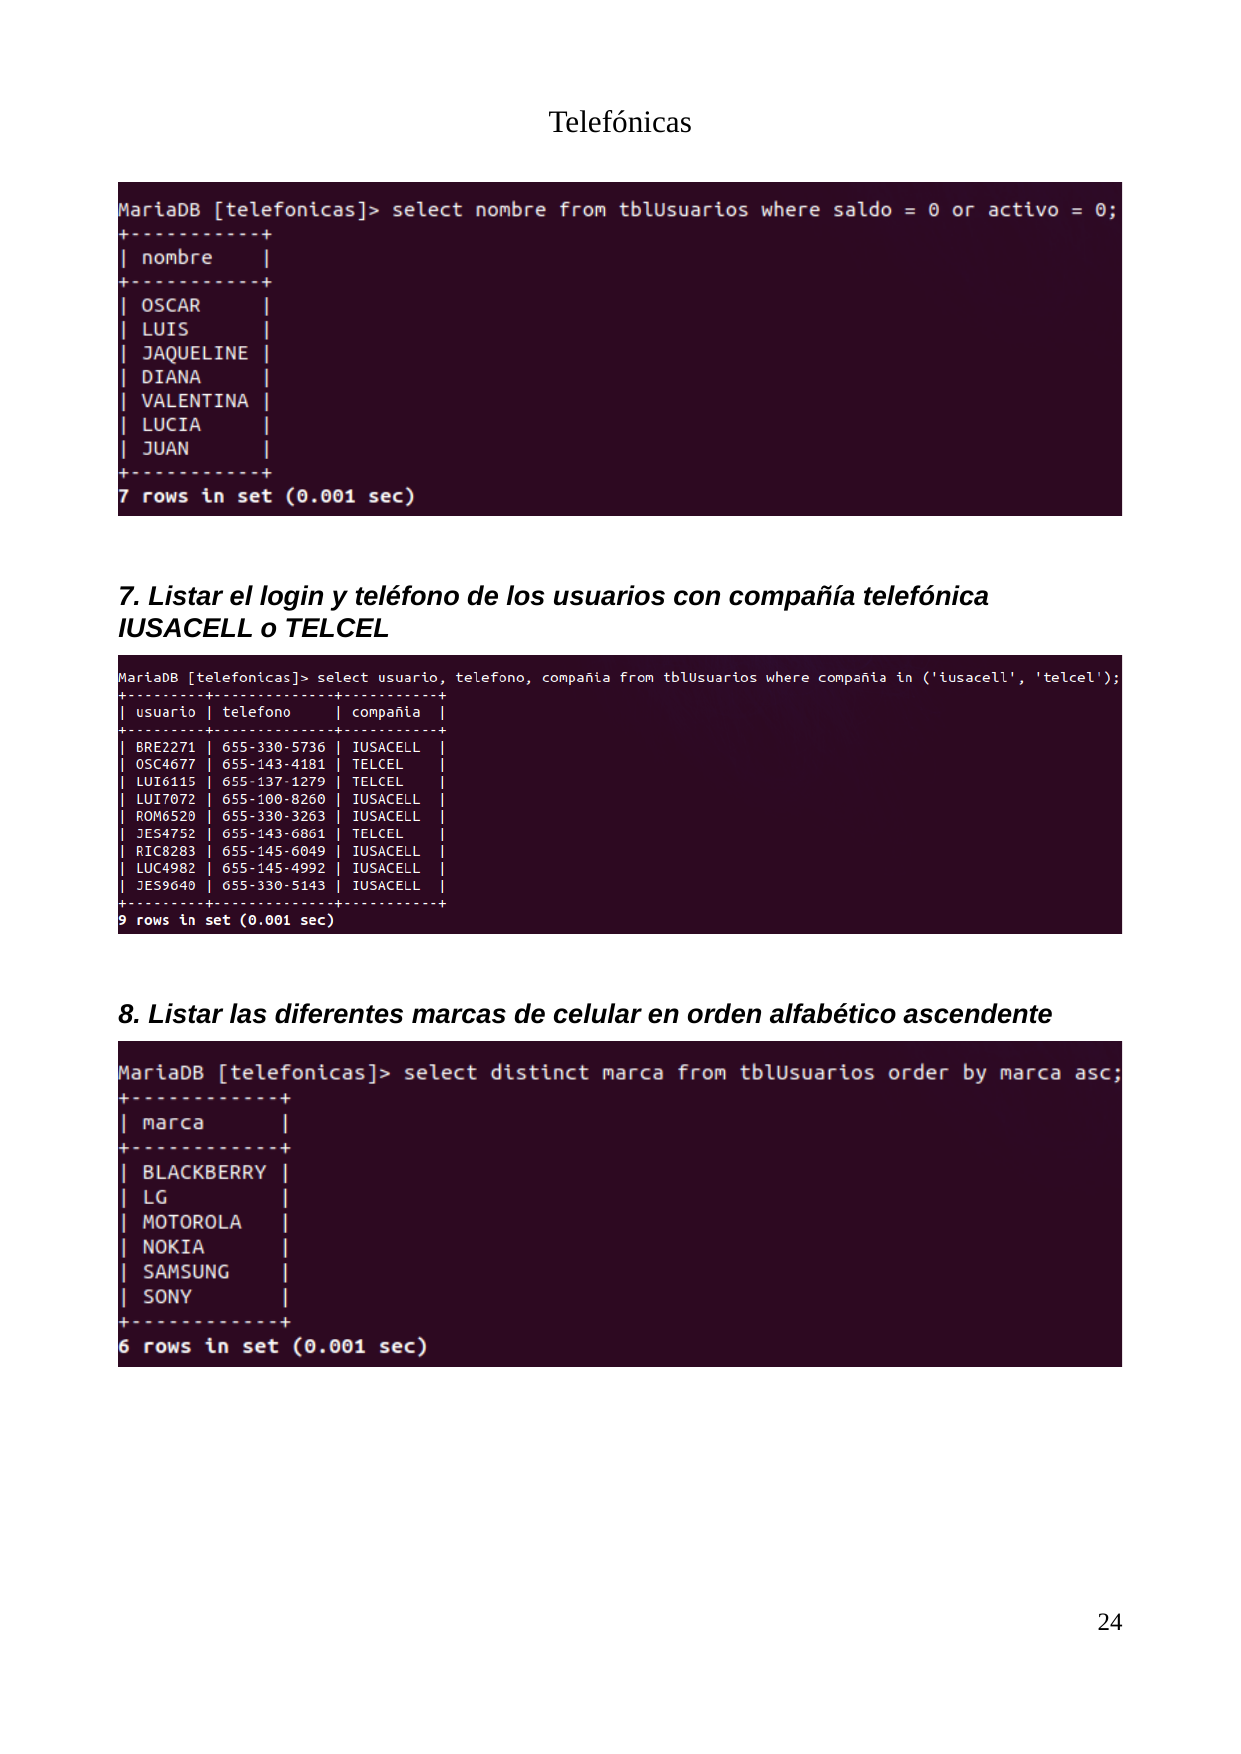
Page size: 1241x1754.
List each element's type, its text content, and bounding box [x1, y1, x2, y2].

subtitle 8. Listar las diferentes marcas de celular en orden alfabético ascendente [118, 998, 1122, 1029]
picture [118, 655, 1123, 934]
picture [118, 1041, 1123, 1367]
picture [118, 182, 1123, 516]
subtitle 7. Listar el login y teléfono de los usuarios con compañía telefónica IUSACELL o TELCEL [118, 580, 1122, 643]
